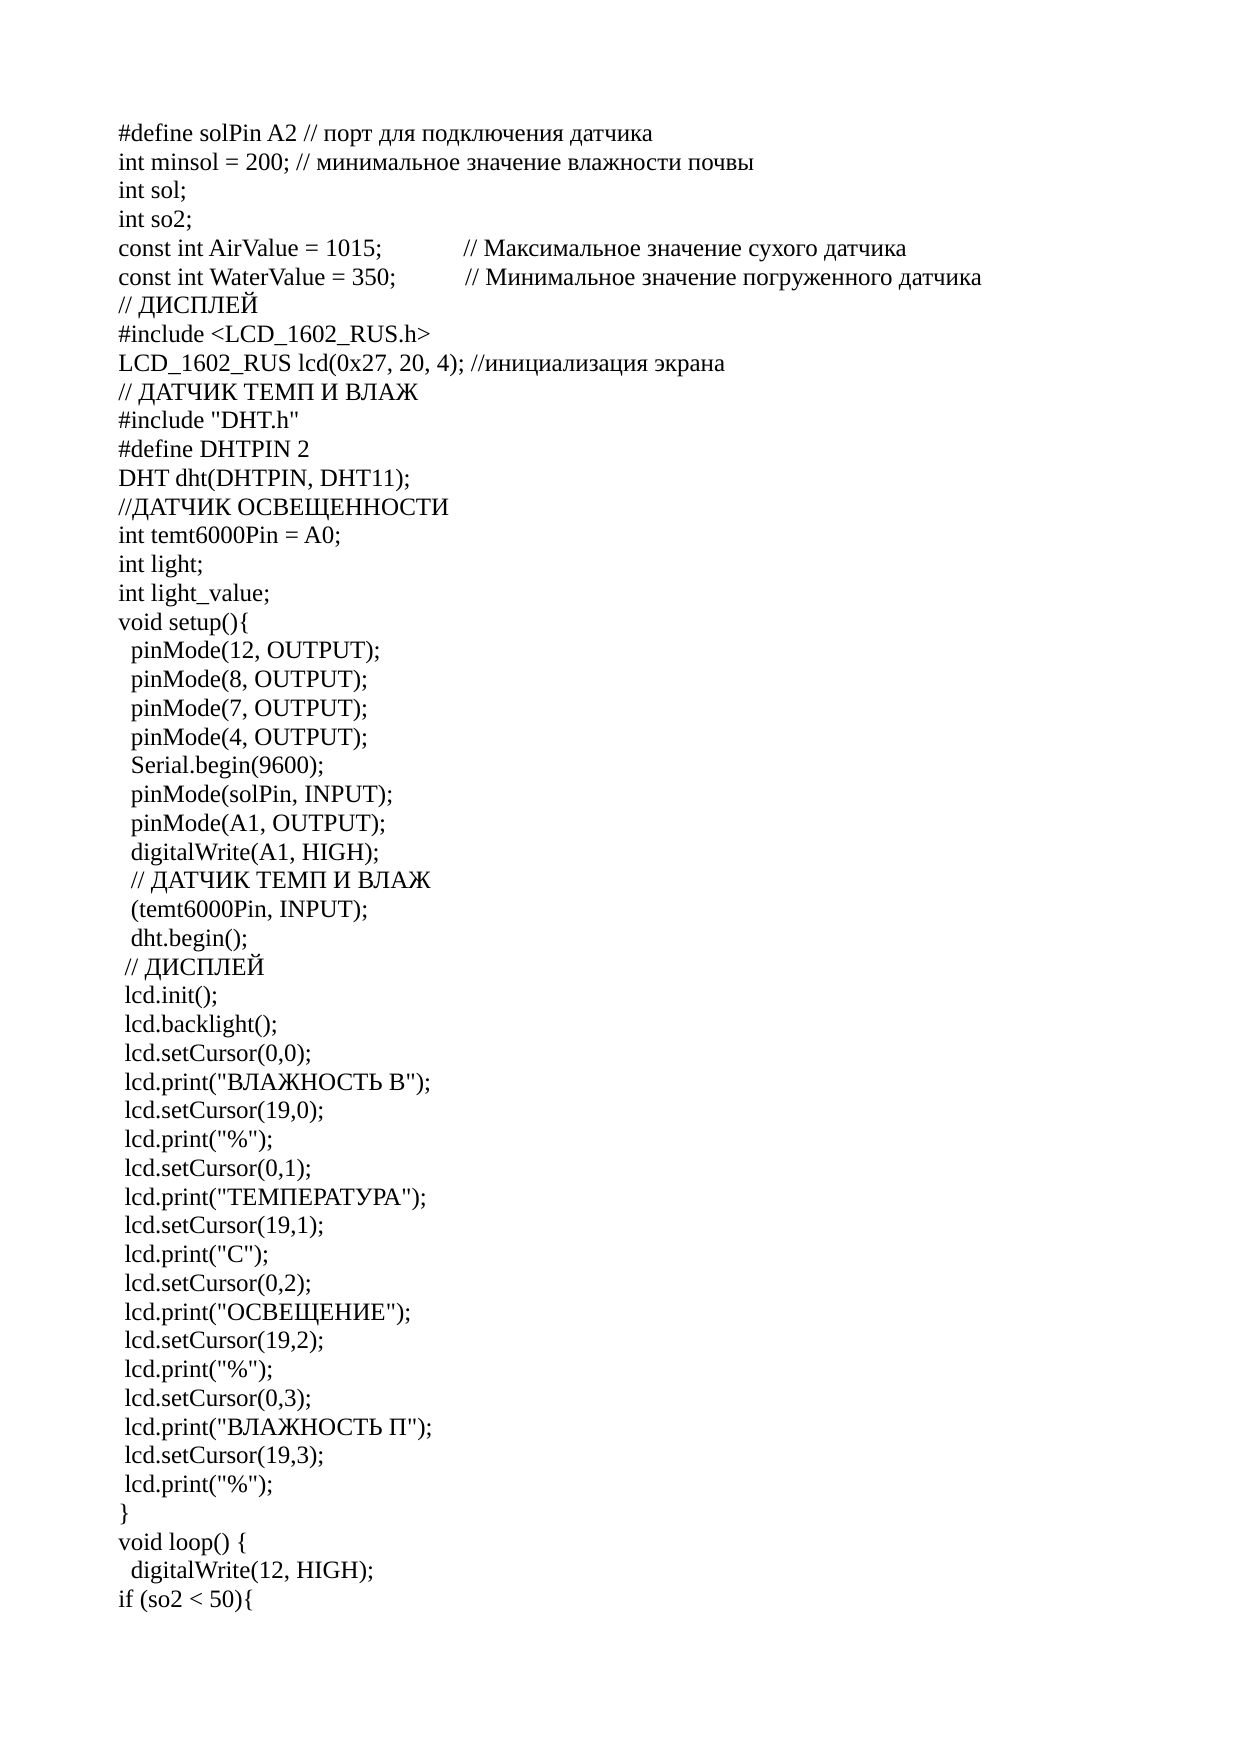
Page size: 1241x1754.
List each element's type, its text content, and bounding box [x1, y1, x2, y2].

text lcd.print("ВЛАЖНОСТЬ П"); [118, 1412, 1122, 1441]
text const int AirValue = 1015; // Максимальное значение сухого датчика [118, 233, 1122, 262]
text int light; [118, 549, 1122, 578]
text #define DHTPIN 2 [118, 434, 1122, 463]
text lcd.init(); [118, 981, 1122, 1009]
text } [118, 1498, 1122, 1527]
text #include "DHT.h" [118, 406, 1122, 434]
text // ДИСПЛЕЙ [118, 952, 1122, 981]
text LCD_1602_RUS lcd(0x27, 20, 4); //инициализация экрана [118, 348, 1122, 377]
text lcd.setCursor(0,3); [118, 1383, 1122, 1412]
text int light_value; [118, 578, 1122, 607]
text lcd.setCursor(19,2); [118, 1326, 1122, 1354]
text lcd.setCursor(0,0); [118, 1038, 1122, 1067]
text lcd.print("ВЛАЖНОСТЬ В"); [118, 1067, 1122, 1096]
text #include <LCD_1602_RUS.h> [118, 319, 1122, 348]
text lcd.setCursor(0,2); [118, 1268, 1122, 1297]
text int so2; [118, 204, 1122, 233]
text digitalWrite(12, HIGH); [118, 1556, 1122, 1584]
text lcd.setCursor(19,0); [118, 1096, 1122, 1124]
text lcd.print("%"); [118, 1469, 1122, 1498]
text int sol; [118, 176, 1122, 204]
text // ДАТЧИК ТЕМП И ВЛАЖ [118, 377, 1122, 406]
text int minsol = 200; // минимальное значение влажности почвы [118, 147, 1122, 176]
text // ДИСПЛЕЙ [118, 291, 1122, 319]
text lcd.print("%"); [118, 1354, 1122, 1383]
text lcd.print("ОСВЕЩЕНИЕ"); [118, 1297, 1122, 1326]
text pinMode(8, OUTPUT); [118, 664, 1122, 693]
text void loop() { [118, 1527, 1122, 1556]
text lcd.backlight(); [118, 1009, 1122, 1038]
text (temt6000Pin, INPUT); [118, 894, 1122, 923]
text #define solPin A2 // порт для подключения датчика [118, 118, 1122, 147]
text // ДАТЧИК ТЕМП И ВЛАЖ [118, 866, 1122, 894]
text if (so2 < 50){ [118, 1584, 1122, 1613]
text pinMode(A1, OUTPUT); [118, 808, 1122, 837]
text pinMode(7, OUTPUT); [118, 693, 1122, 722]
text lcd.print("С"); [118, 1239, 1122, 1268]
text pinMode(solPin, INPUT); [118, 779, 1122, 808]
text lcd.setCursor(19,3); [118, 1441, 1122, 1469]
text pinMode(4, OUTPUT); [118, 722, 1122, 751]
text digitalWrite(A1, HIGH); [118, 837, 1122, 866]
text void setup(){ [118, 607, 1122, 636]
text //ДАТЧИК ОСВЕЩЕННОСТИ [118, 492, 1122, 521]
text lcd.print("%"); [118, 1124, 1122, 1153]
text lcd.setCursor(0,1); [118, 1153, 1122, 1182]
text const int WaterValue = 350; // Минимальное значение погруженного датчика [118, 262, 1122, 291]
text pinMode(12, OUTPUT); [118, 636, 1122, 664]
text dht.begin(); [118, 923, 1122, 952]
text DHT dht(DHTPIN, DHT11); [118, 463, 1122, 492]
text lcd.setCursor(19,1); [118, 1211, 1122, 1239]
text Serial.begin(9600); [118, 751, 1122, 779]
text lcd.print("ТЕМПЕРАТУРА"); [118, 1182, 1122, 1211]
text int temt6000Pin = A0; [118, 521, 1122, 549]
